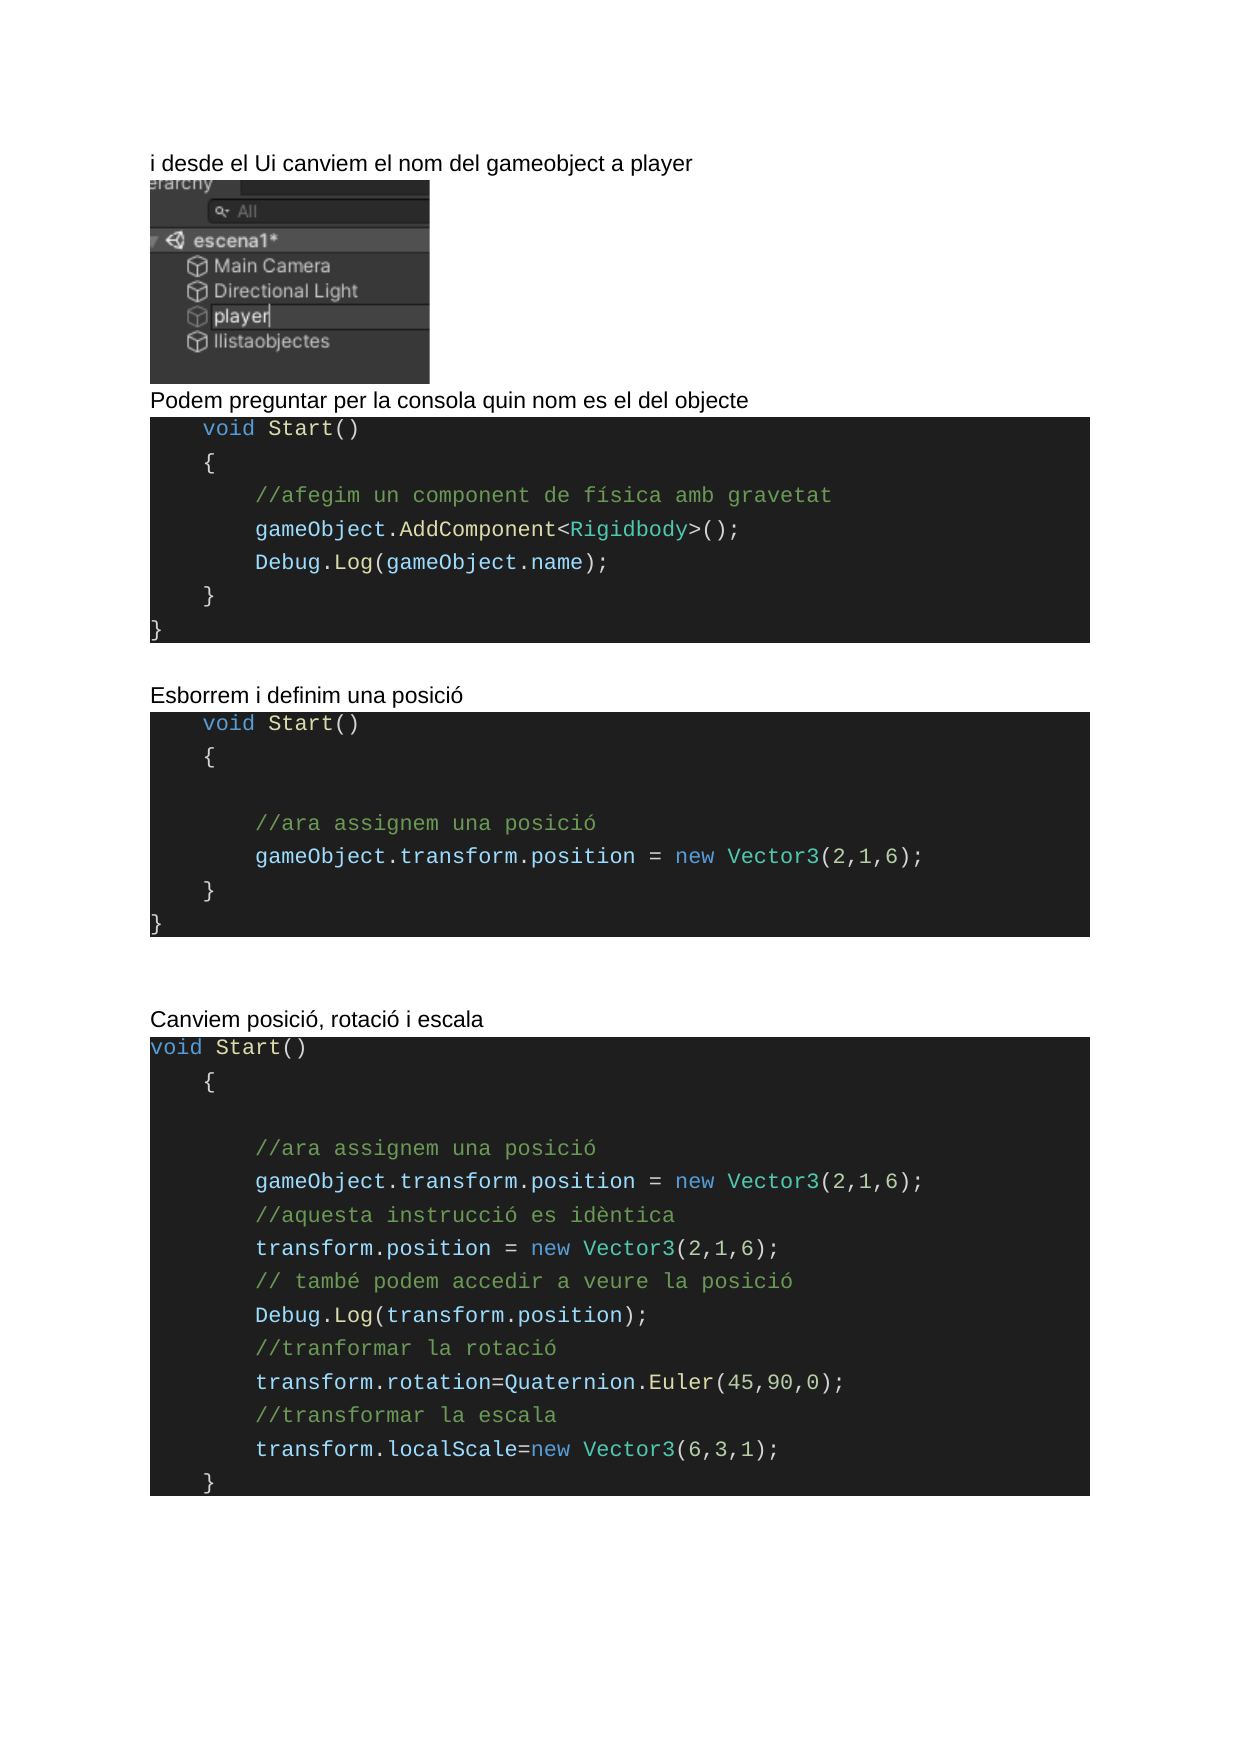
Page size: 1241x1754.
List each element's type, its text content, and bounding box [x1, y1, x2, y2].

text transform.rotation=Quaternion.Euler(45,90,0); [150, 1371, 1090, 1396]
text void Start() [150, 417, 1090, 442]
text } [150, 618, 1090, 643]
text } [150, 879, 1090, 904]
text transform.position = new Vector3(2,1,6); [150, 1237, 1090, 1262]
text { [150, 451, 1090, 476]
text //ara assignem una posició [150, 1137, 1090, 1162]
text void Start() [150, 712, 1090, 737]
text Podem preguntar per la consola quin nom es el del objecte [150, 387, 1090, 413]
text gameObject.transform.position = new Vector3(2,1,6); [150, 1170, 1090, 1195]
text { [150, 745, 1090, 770]
text Esborrem i definim una posició [150, 682, 1090, 708]
text { [150, 1070, 1090, 1095]
text void Start() [150, 1037, 1090, 1061]
text } [150, 912, 1090, 937]
text } [150, 1471, 1090, 1496]
text Debug.Log(transform.position); [150, 1304, 1090, 1329]
text gameObject.AddComponent<Rigidbody>(); [150, 518, 1090, 542]
text Debug.Log(gameObject.name); [150, 551, 1090, 576]
text //tranformar la rotació [150, 1337, 1090, 1362]
text Canviem posició, rotació i escala [150, 1006, 1090, 1033]
text // també podem accedir a veure la posició [150, 1271, 1090, 1295]
text //aquesta instrucció es idèntica [150, 1204, 1090, 1228]
picture [150, 180, 430, 384]
text //transformar la escala [150, 1404, 1090, 1429]
text //afegim un component de física amb gravetat [150, 484, 1090, 509]
text transform.localScale=new Vector3(6,3,1); [150, 1438, 1090, 1463]
text gameObject.transform.position = new Vector3(2,1,6); [150, 846, 1090, 870]
text //ara assignem una posició [150, 812, 1090, 837]
text } [150, 584, 1090, 609]
text i desde el Ui canviem el nom del gameobject a player [150, 150, 1090, 176]
